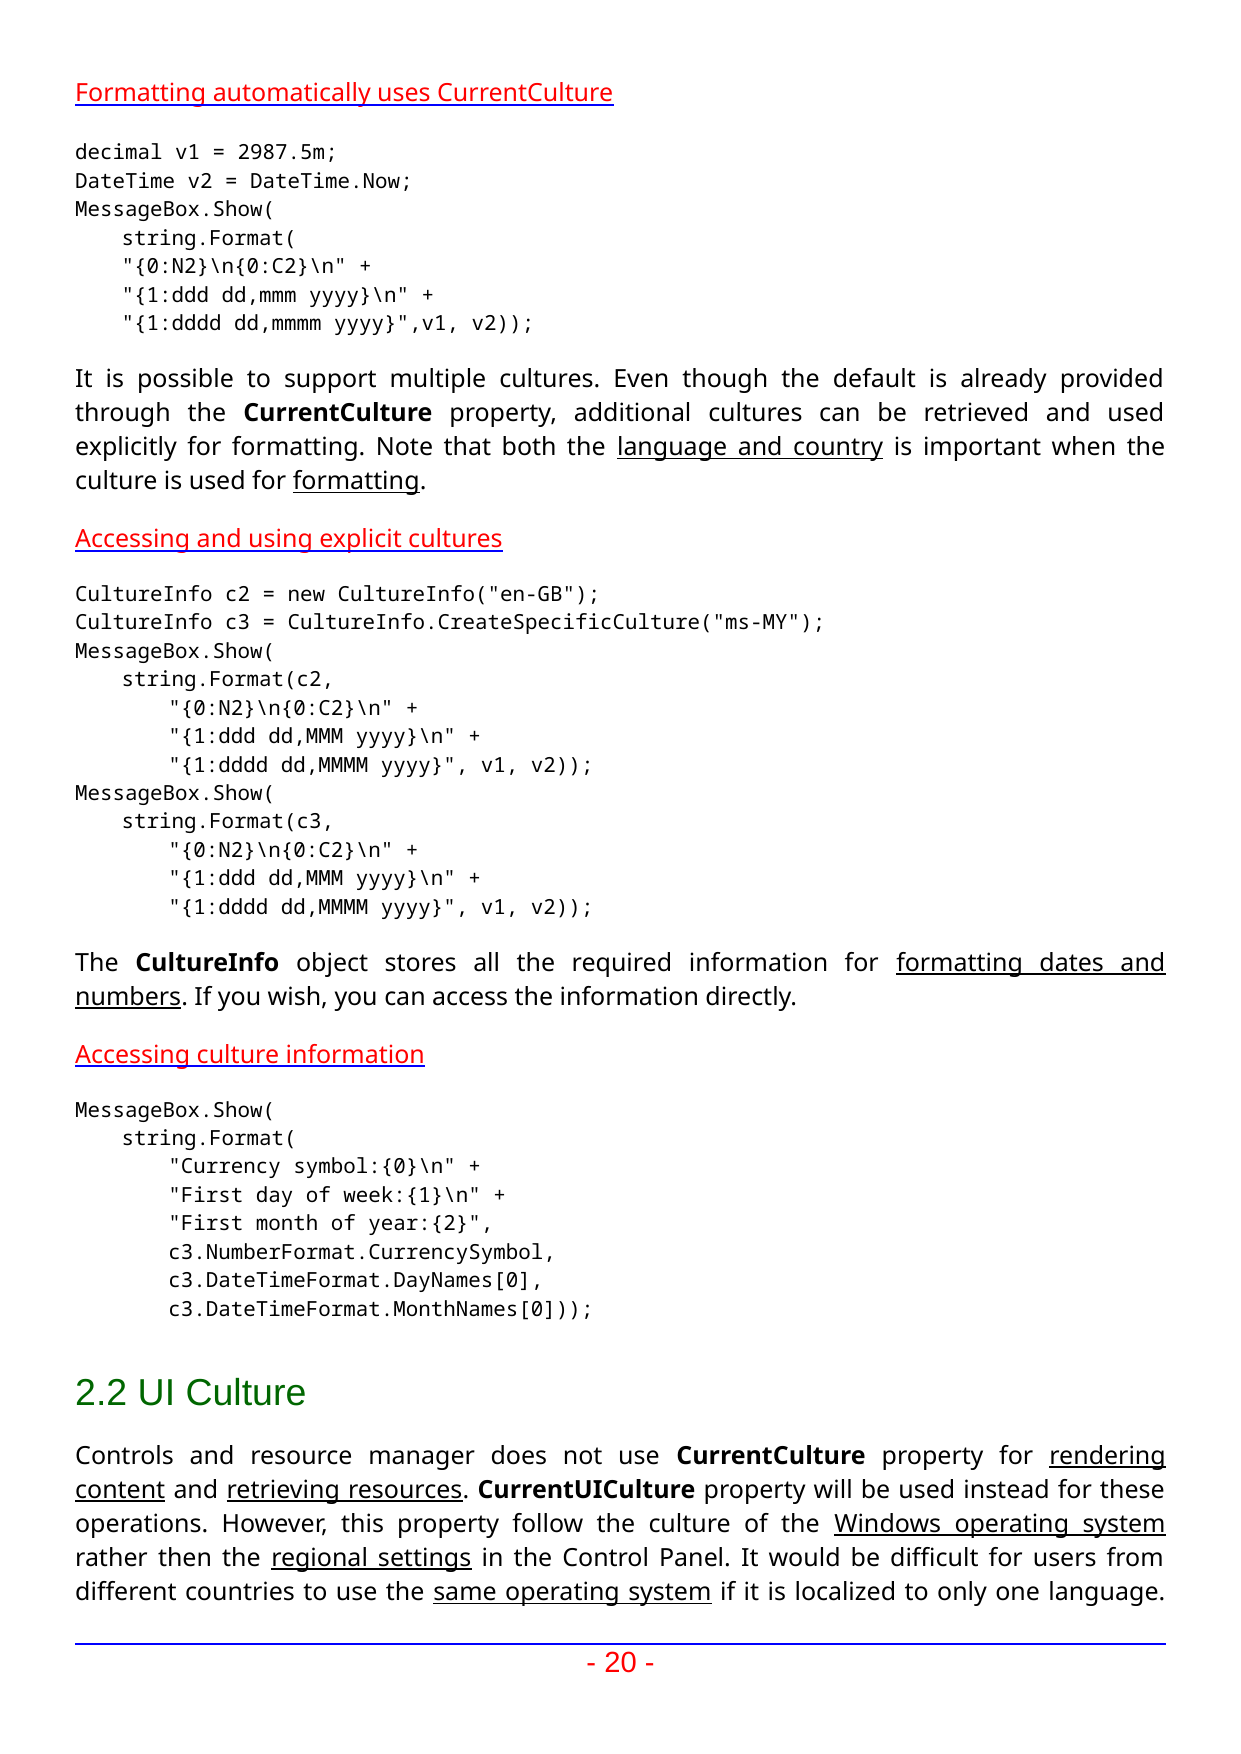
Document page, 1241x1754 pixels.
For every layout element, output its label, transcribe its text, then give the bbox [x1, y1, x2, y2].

text DateTime v2 = DateTime.Now; [75, 166, 1166, 194]
text c3.DateTimeFormat.DayNames[0], [75, 1265, 1166, 1294]
text string.Format( [75, 223, 1166, 251]
text The CultureInfo object stores all the required information for formatting dates and numbers. If you wish, you can access the information directly. [75, 944, 1166, 1012]
text "First month of year:{2}", [75, 1208, 1166, 1237]
text "{0:N2}\n{0:C2}\n" + [75, 835, 1166, 863]
text MessageBox.Show( [75, 1095, 1166, 1123]
text string.Format( [75, 1123, 1166, 1152]
text decimal v1 = 2987.5m; [75, 137, 1166, 166]
text CultureInfo c2 = new CultureInfo("en-GB"); [75, 579, 1166, 607]
text string.Format(c3, [75, 807, 1166, 835]
text Accessing and using explicit cultures [75, 521, 1166, 555]
text c3.DateTimeFormat.MonthNames[0])); [75, 1294, 1166, 1322]
text "{1:dddd dd,MMMM yyyy}", v1, v2)); [75, 892, 1166, 920]
text MessageBox.Show( [75, 194, 1166, 223]
text "{1:dddd dd,mmmm yyyy}",v1, v2)); [75, 308, 1166, 337]
text "Currency symbol:{0}\n" + [75, 1152, 1166, 1180]
text "{1:ddd dd,mmm yyyy}\n" + [75, 280, 1166, 308]
text 2.2 UI Culture [75, 1370, 1166, 1413]
text It is possible to support multiple cultures. Even though the default is already provided through the CurrentCulture property, additional cultures can be retrieved and used explicitly for formatting. Note that both the language and country is important when the culture is used for formatting. [75, 361, 1166, 497]
text CultureInfo c3 = CultureInfo.CreateSpecificCulture("ms-MY"); [75, 607, 1166, 636]
text "{1:dddd dd,MMMM yyyy}", v1, v2)); [75, 750, 1166, 778]
text "First day of week:{1}\n" + [75, 1180, 1166, 1208]
text Accessing culture information [75, 1037, 1166, 1071]
text "{1:ddd dd,MMM yyyy}\n" + [75, 721, 1166, 750]
text "{0:N2}\n{0:C2}\n" + [75, 693, 1166, 721]
text Controls and resource manager does not use CurrentCulture property for rendering content and retrieving resources. CurrentUICulture property will be used instead for these operations. However, this property follow the culture of the Windows operating system rather then the regional settings in the Control Panel. It would be difficult for users from different countries to use the same operating system if it is localized to only one language. [75, 1437, 1166, 1608]
text c3.NumberFormat.CurrencySymbol, [75, 1237, 1166, 1265]
text string.Format(c2, [75, 664, 1166, 693]
text Formatting automatically uses CurrentCulture [75, 75, 1166, 109]
text MessageBox.Show( [75, 636, 1166, 664]
text MessageBox.Show( [75, 778, 1166, 807]
text "{1:ddd dd,MMM yyyy}\n" + [75, 863, 1166, 892]
text "{0:N2}\n{0:C2}\n" + [75, 251, 1166, 280]
